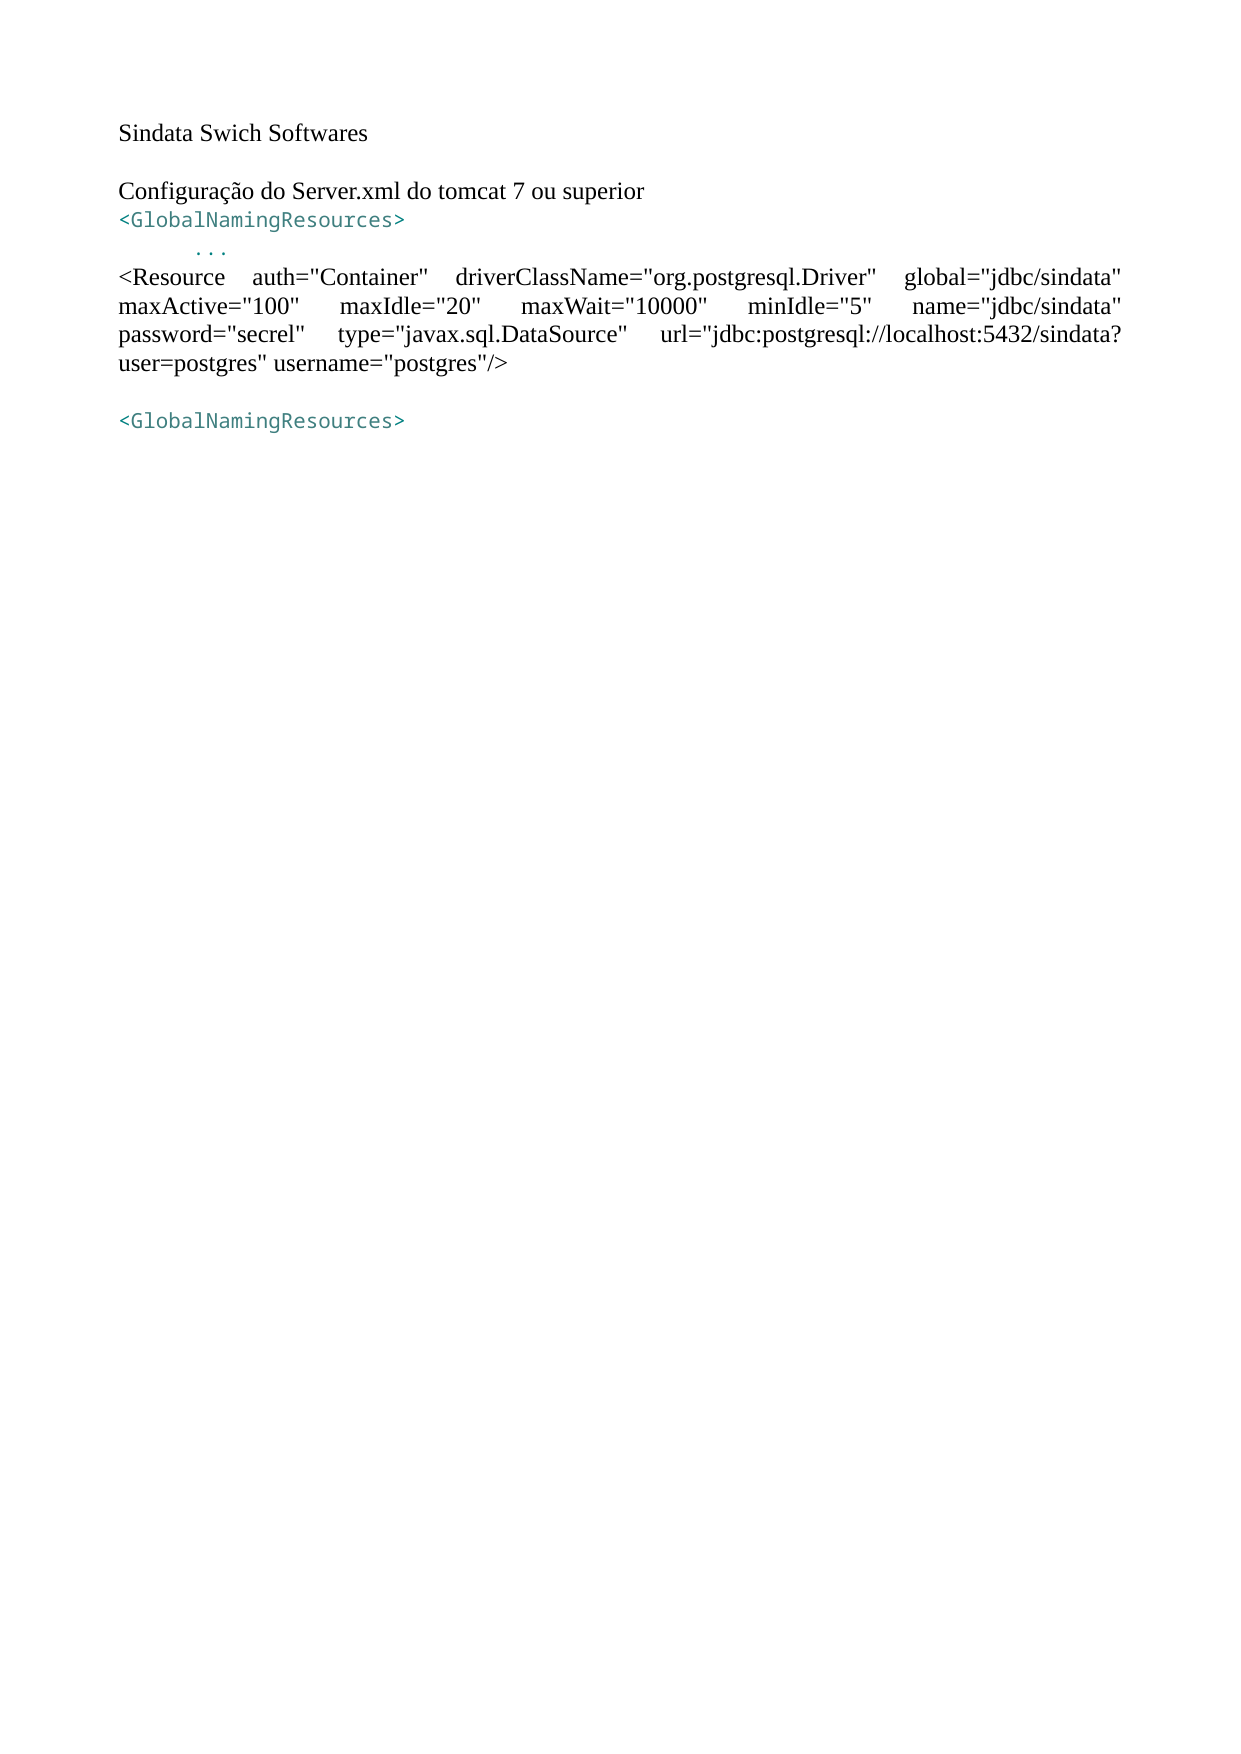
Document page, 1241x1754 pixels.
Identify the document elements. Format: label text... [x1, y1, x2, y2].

text <GlobalNamingResources> [118, 205, 1122, 233]
text Configuração do Server.xml do tomcat 7 ou superior [118, 176, 1122, 205]
text ... [118, 233, 1122, 262]
text <GlobalNamingResources> [118, 406, 1122, 434]
text <Resource auth="Container" driverClassName="org.postgresql.Driver" global="jdbc/sindata" maxActive="100" maxIdle="20" maxWait="10000" minIdle="5" name="jdbc/sindata" password="secrel" type="javax.sql.DataSource" url="jdbc:postgresql://localhost:5432/sindata?user=postgres" username="postgres"/> [118, 262, 1122, 377]
